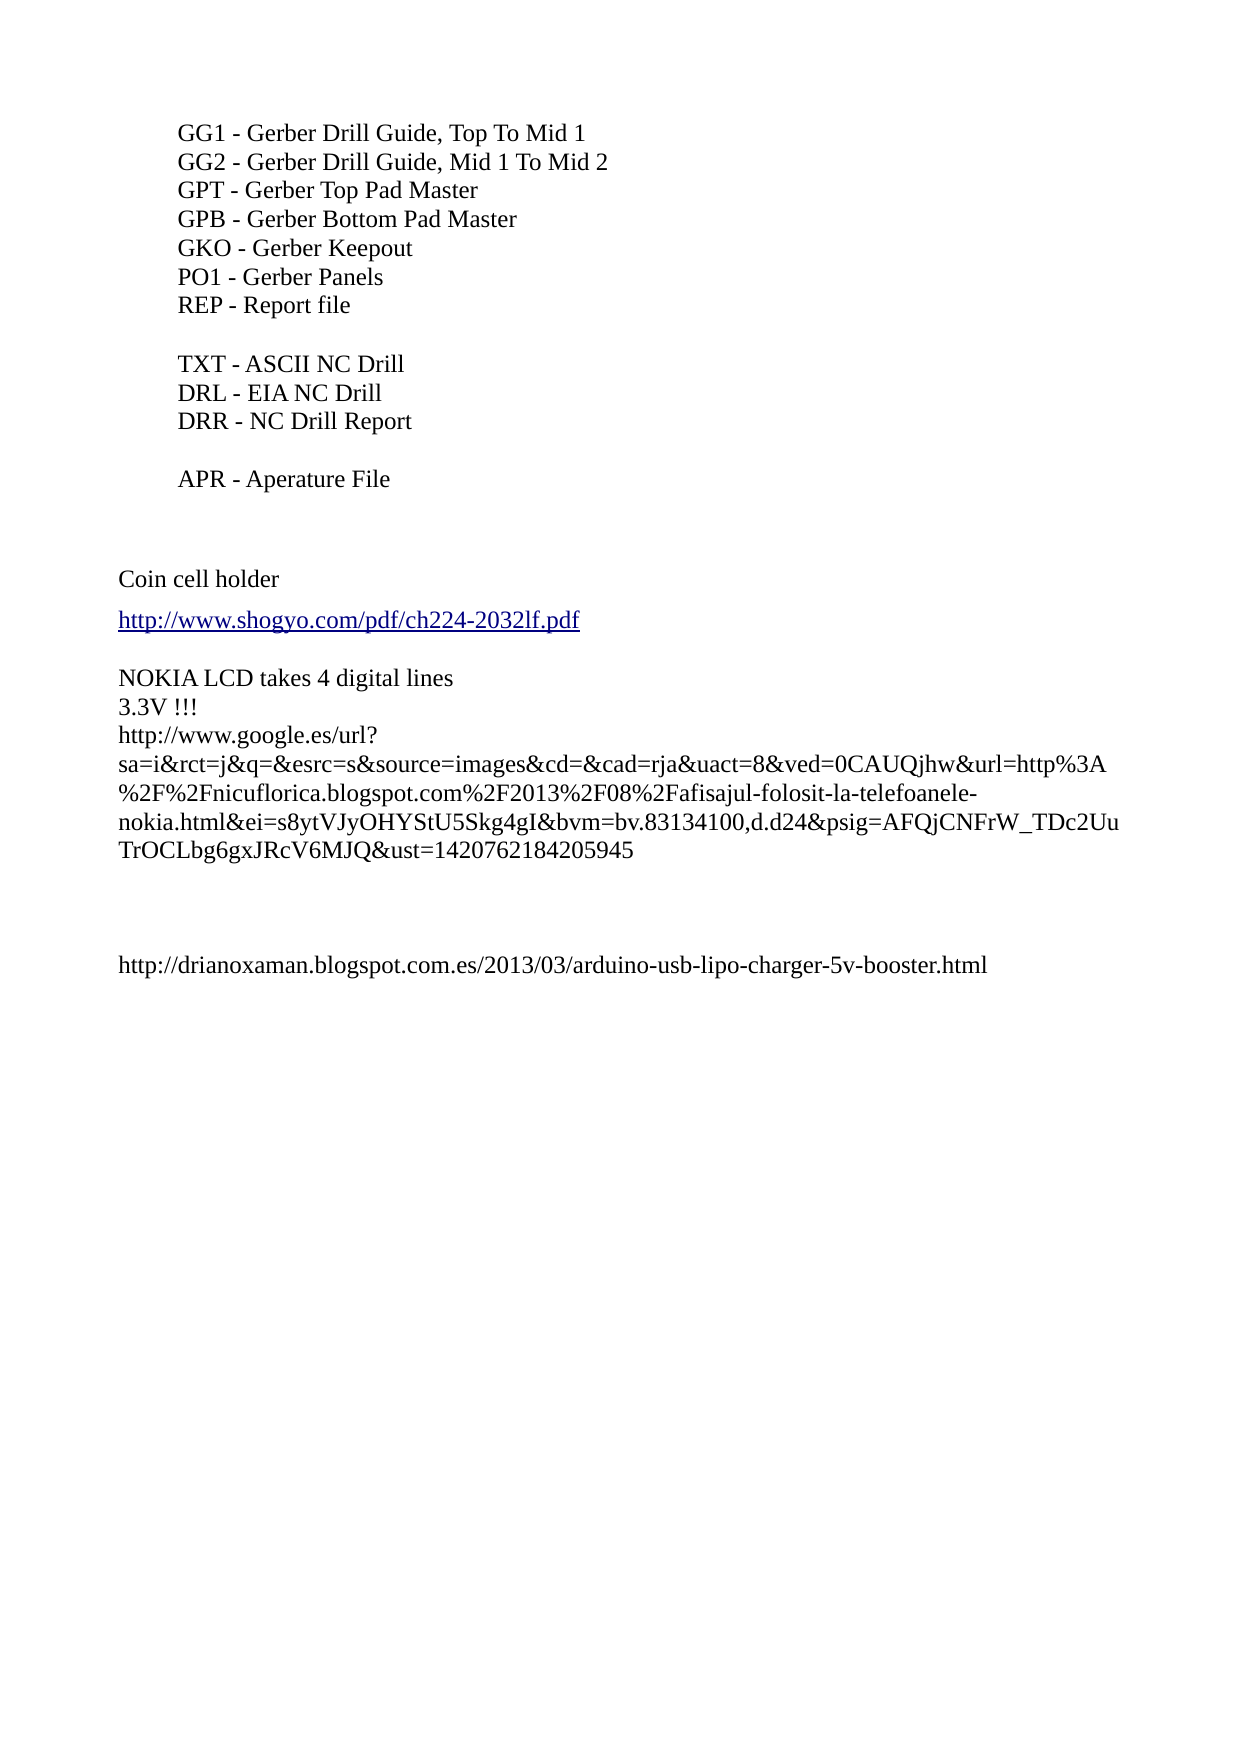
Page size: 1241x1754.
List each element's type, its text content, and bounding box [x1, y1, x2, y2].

list GPB - Gerber Bottom Pad Master [177, 204, 1122, 233]
list DRL - EIA NC Drill [177, 378, 1122, 406]
text 3.3V !!! [118, 692, 1122, 720]
list GKO - Gerber Keepout [177, 233, 1122, 262]
list DRR - NC Drill Report [177, 406, 1122, 435]
list TXT - ASCII NC Drill [177, 349, 1122, 378]
text http://drianoxaman.blogspot.com.es/2013/03/arduino-usb-lipo-charger-5v-booster.html [118, 950, 1122, 979]
list GPT - Gerber Top Pad Master [177, 176, 1122, 204]
list PO1 - Gerber Panels [177, 262, 1122, 291]
text http://www.google.es/url?sa=i&rct=j&q=&esrc=s&source=images&cd=&cad=rja&uact=8&ved=0CAUQjhw&url=http%3A%2F%2Fnicuflorica.blogspot.com%2F2013%2F08%2Fafisajul-folosit-la-telefoanele-nokia.html&ei=s8ytVJyOHYStU5Skg4gI&bvm=bv.83134100,d.d24&psig=AFQjCNFrW_TDc2UuTrOCLbg6gxJRcV6MJQ&ust=1420762184205945 [118, 720, 1122, 864]
list REP - Report file [177, 291, 1122, 319]
list APR - Aperature File [177, 464, 1122, 493]
list GG2 - Gerber Drill Guide, Mid 1 To Mid 2 [177, 147, 1122, 176]
list GG1 - Gerber Drill Guide, Top To Mid 1 [177, 118, 1122, 147]
text Coin cell holder [118, 564, 1122, 593]
text http://www.shogyo.com/pdf/ch224-2032lf.pdf [118, 605, 1122, 634]
text NOKIA LCD takes 4 digital lines [118, 663, 1122, 692]
